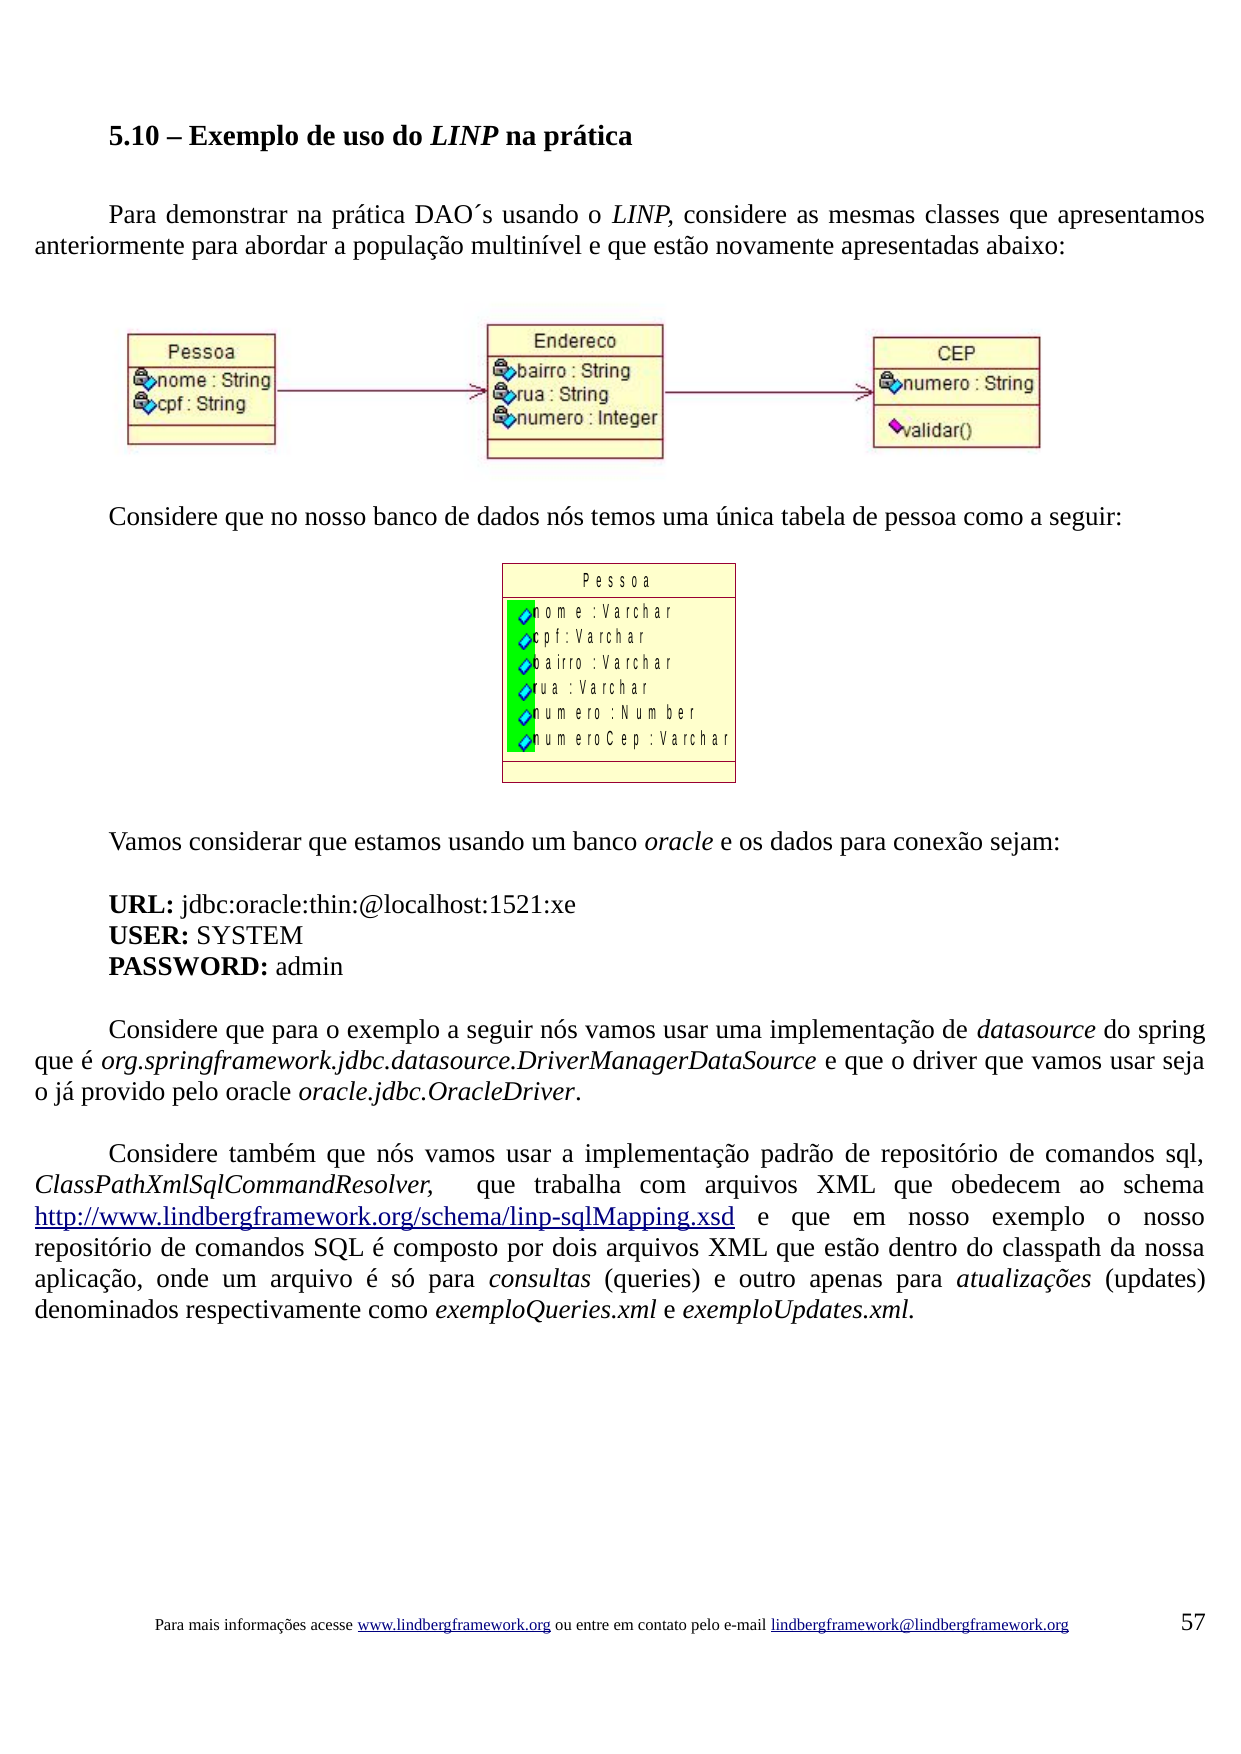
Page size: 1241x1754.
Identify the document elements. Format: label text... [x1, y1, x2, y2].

text USER: SYSTEM [34, 919, 1206, 950]
subtitle 5.10 – Exemplo de uso do LINP na prática [94, 118, 1206, 152]
text Vamos considerar que estamos usando um banco oracle e os dados para conexão sejam: [34, 825, 1206, 857]
text Para demonstrar na prática DAO´s usando o LINP, considere as mesmas classes que apresentamos anteriormente para abordar a população multinível e que estão novamente apresentadas abaixo: [34, 198, 1206, 260]
picture [65, 279, 1147, 500]
text Considere que no nosso banco de dados nós temos uma única tabela de pessoa como a seguir: [34, 260, 1206, 531]
text Considere também que nós vamos usar a implementação padrão de repositório de comandos sql, ClassPathXmlSqlCommandResolver, que trabalha com arquivos XML que obedecem ao schema http://www.lindbergframework.org/schema/linp-sqlMapping.xsd e que em nosso exemplo o nosso repositório de comandos SQL é composto por dois arquivos XML que estão dentro do classpath da nossa aplicação, onde um arquivo é só para consultas (queries) e outro apenas para atualizações (updates) denominados respectivamente como exemploQueries.xml e exemploUpdates.xml. [34, 1137, 1206, 1324]
text PASSWORD: admin [34, 950, 1206, 982]
text Considere que para o exemplo a seguir nós vamos usar uma implementação de datasource do spring que é org.springframework.jdbc.datasource.DriverManagerDataSource e que o driver que vamos usar seja o já provido pelo oracle oracle.jdbc.OracleDriver. [34, 1013, 1206, 1106]
text URL: jdbc:oracle:thin:@localhost:1521:xe [34, 888, 1206, 919]
